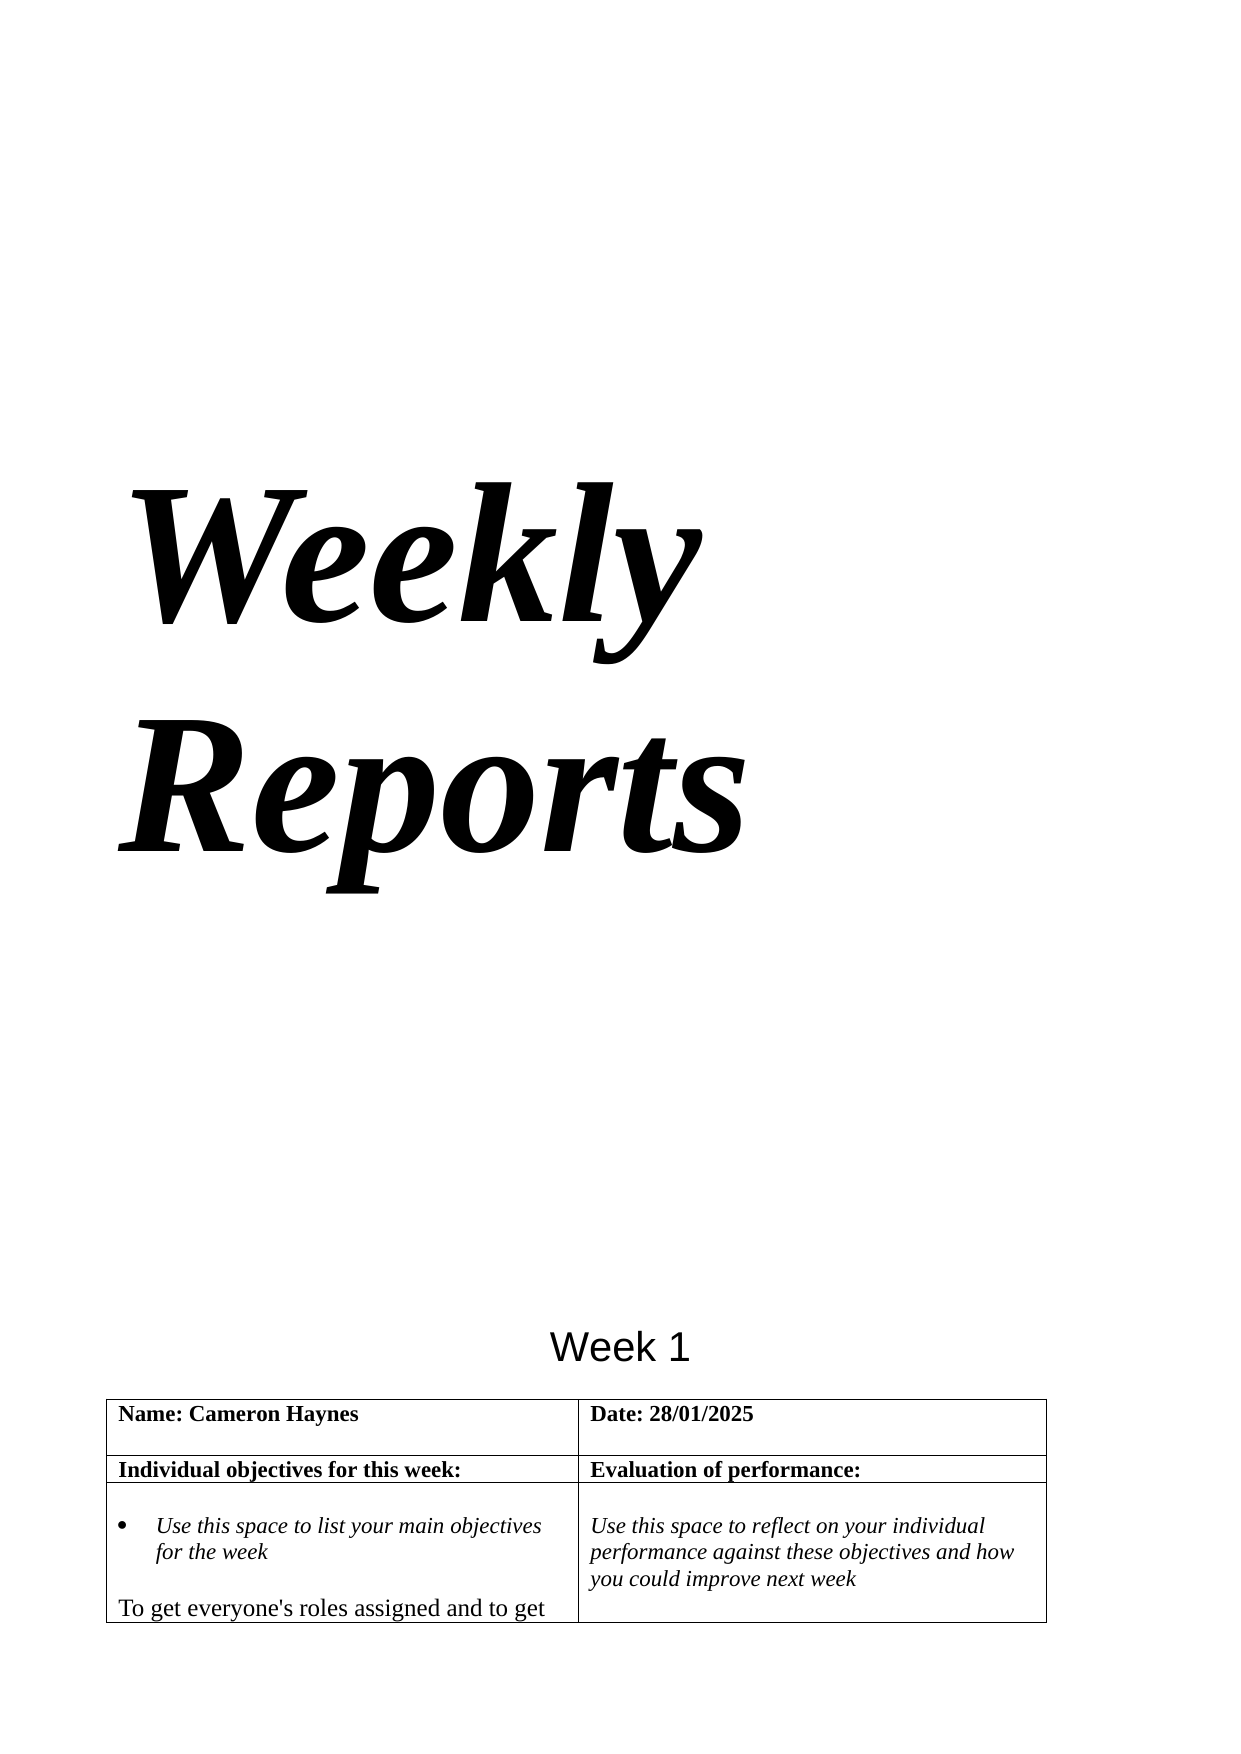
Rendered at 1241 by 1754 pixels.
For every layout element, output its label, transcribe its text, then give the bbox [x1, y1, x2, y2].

table_cell Individual objectives for this week: [107, 1456, 578, 1482]
table_header Date: 28/01/2025 [579, 1400, 1046, 1455]
subtitle Week 1 [118, 1322, 1122, 1370]
table_header Name: Cameron Haynes [107, 1400, 578, 1455]
text ­ [118, 1370, 1122, 1398]
table_cell Use this space to reflect on your individual performance against these objectives and how you could improve next week [579, 1483, 1046, 1622]
table_cell Evaluation of performance: [579, 1456, 1046, 1482]
text Weekly Reports [118, 434, 1122, 894]
table_cell Use this space to list your main objectives for the week To get everyone's roles assigned and to get [107, 1483, 578, 1622]
